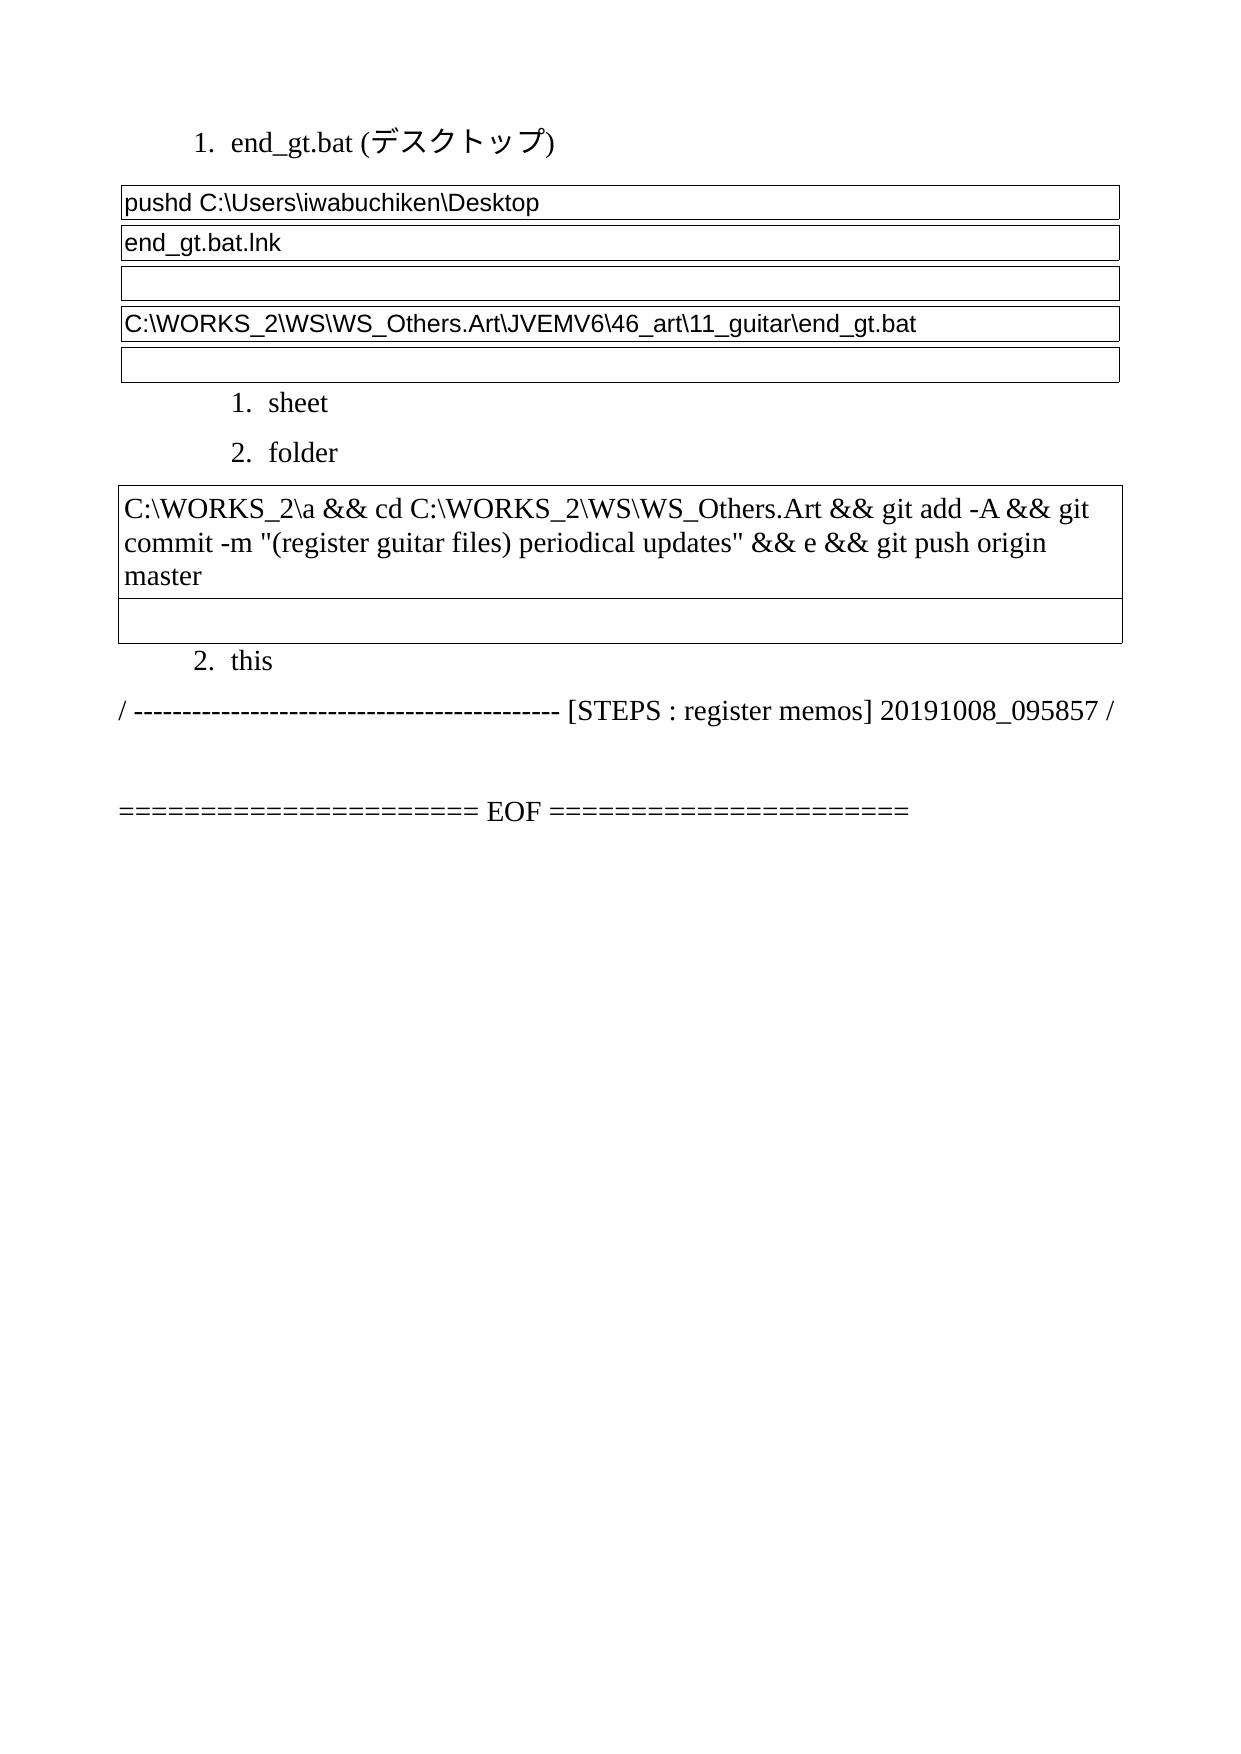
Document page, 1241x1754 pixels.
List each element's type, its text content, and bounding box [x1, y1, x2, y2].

table_header pushd C:\Users\iwabuchiken\Desktop [118, 182, 1122, 222]
list sheet [231, 385, 1122, 418]
list end_gt.bat (デスクトップ) [193, 118, 1122, 160]
table_cell end_gt.bat.lnk [118, 222, 1122, 263]
list folder [231, 435, 1122, 468]
table_header C:\WORKS_2\a && cd C:\WORKS_2\WS\WS_Others.Art && git add -A && git commit -m "(register guitar files) periodical updates" && e && git push origin master [119, 486, 1122, 597]
table_cell [119, 599, 1122, 643]
list this [193, 644, 1122, 676]
table_cell C:\WORKS_2\WS\WS_Others.Art\JVEMV6\46_art\11_guitar\end_gt.bat [118, 304, 1122, 344]
text ====================== EOF ====================== [118, 794, 1122, 827]
text / -------------------------------------------- [STEPS : register memos] 20191008_095857 / [118, 693, 1122, 727]
table_cell [118, 263, 1122, 303]
table_cell [118, 344, 1122, 385]
